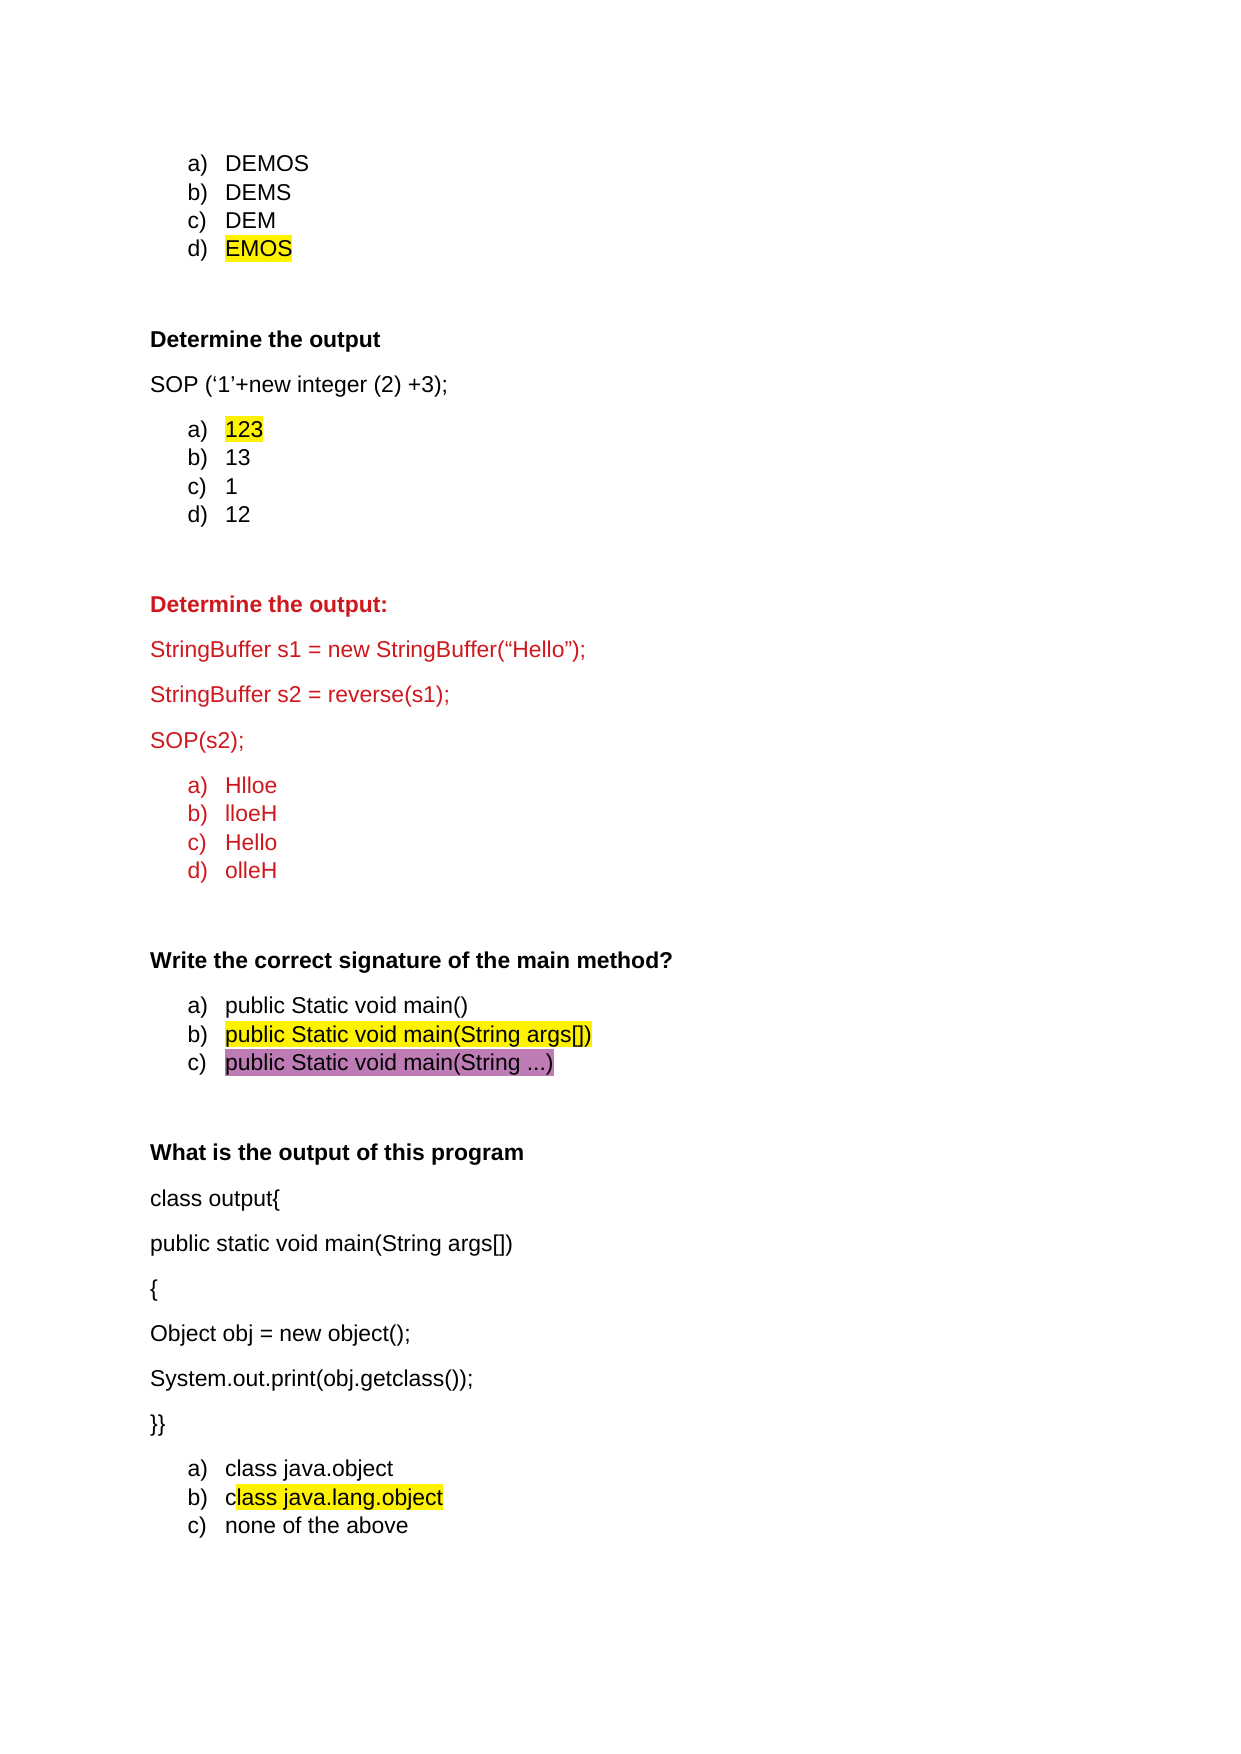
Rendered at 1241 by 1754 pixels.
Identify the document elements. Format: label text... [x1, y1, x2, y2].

text StringBuffer s2 = reverse(s1); [150, 681, 1090, 708]
list none of the above [187, 1512, 1090, 1538]
list lloeH [187, 800, 1090, 826]
list public Static void main(String ...) [187, 1049, 1090, 1076]
text Object obj = new object(); [150, 1320, 1090, 1346]
list olleH [187, 857, 1090, 883]
text Determine the output: [150, 591, 1090, 618]
list 13 [187, 444, 1090, 471]
text What is the output of this program [150, 1139, 1090, 1166]
list EMOS [187, 235, 1090, 262]
text Write the correct signature of the main method? [150, 947, 1090, 973]
list 12 [187, 501, 1090, 527]
text SOP(s2); [150, 727, 1090, 753]
text StringBuffer s1 = new StringBuffer(“Hello”); [150, 636, 1090, 663]
text public static void main(String args[]) [150, 1229, 1090, 1256]
list public Static void main(String args[]) [187, 1021, 1090, 1047]
list Hello [187, 828, 1090, 855]
text }} [150, 1410, 1090, 1436]
text System.out.print(obj.getclass()); [150, 1365, 1090, 1391]
list class java.object [187, 1455, 1090, 1481]
text Determine the output [150, 326, 1090, 352]
text { [150, 1275, 1090, 1301]
list DEM [187, 207, 1090, 233]
list 123 [187, 416, 1090, 442]
list Hlloe [187, 772, 1090, 798]
list DEMOS [187, 150, 1090, 176]
list public Static void main() [187, 992, 1090, 1019]
list DEMS [187, 178, 1090, 205]
text class output{ [150, 1184, 1090, 1211]
text SOP (‘1’+new integer (2) +3); [150, 371, 1090, 397]
list 1 [187, 473, 1090, 499]
list class java.lang.object [187, 1483, 1090, 1510]
